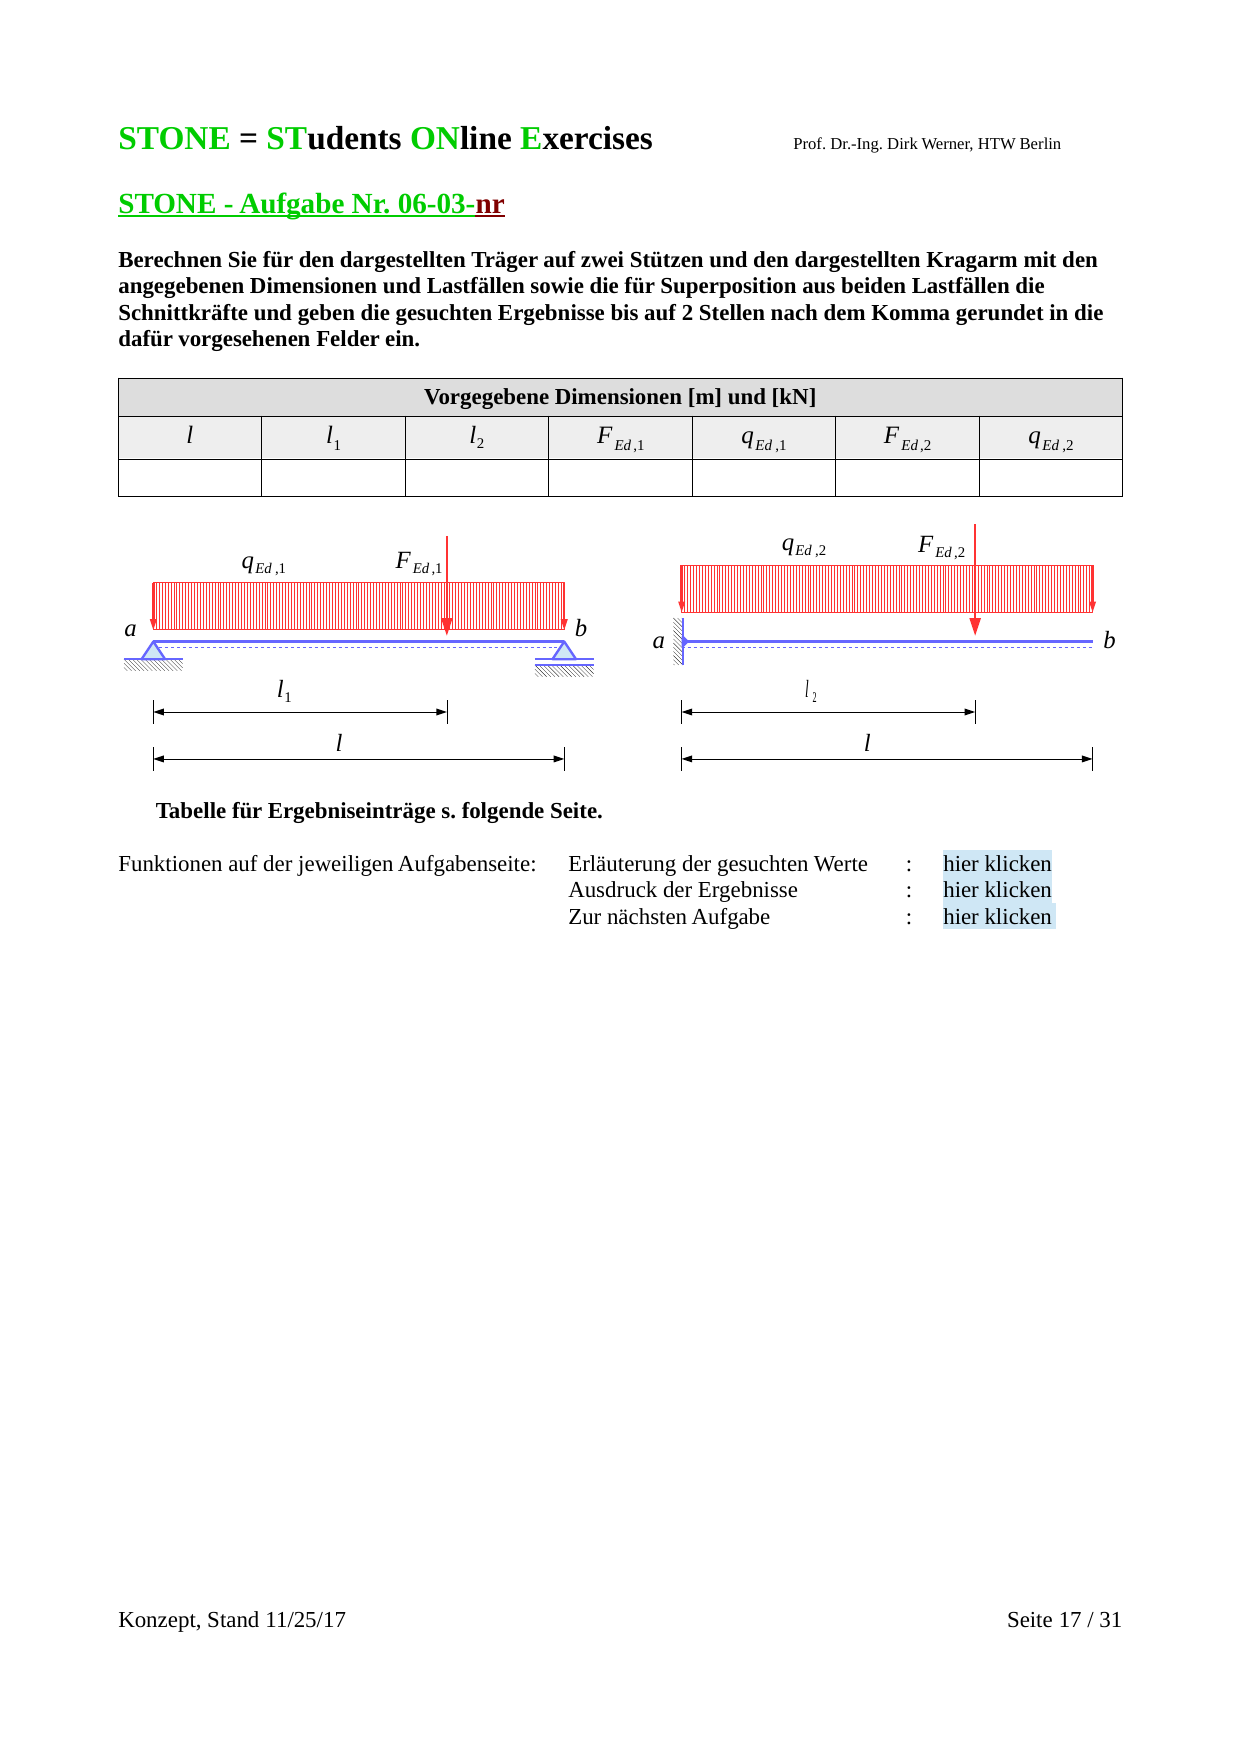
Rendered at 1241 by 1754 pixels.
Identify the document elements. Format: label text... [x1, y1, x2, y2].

table_cell [549, 460, 692, 496]
table_cell [980, 460, 1122, 496]
text Ausdruck der Ergebnisse : hier klicken [118, 876, 1122, 903]
table_cell [119, 417, 261, 458]
text Zur nächsten Aufgabe : hier klicken [118, 903, 1122, 929]
table_cell [836, 460, 979, 496]
table_cell [693, 417, 835, 458]
table_cell [693, 460, 835, 496]
table_header Vorgegebene Dimensionen [m] und [kN] [119, 379, 1122, 416]
text Tabelle für Ergebniseinträge s. folgende Seite. [118, 797, 1122, 824]
table_cell [262, 417, 405, 458]
table_cell [549, 417, 692, 458]
table_cell [406, 460, 548, 496]
table_cell [980, 417, 1122, 458]
table_cell [119, 460, 261, 496]
table_cell [262, 460, 405, 496]
table_cell [836, 417, 979, 458]
text Funktionen auf der jeweiligen Aufgabenseite: Erläuterung der gesuchten Werte : hier klicken [118, 850, 1122, 876]
table_cell [406, 417, 548, 458]
text STONE - Aufgabe Nr. 06-03-nr [118, 186, 1122, 219]
text Berechnen Sie für den dargestellten Träger auf zwei Stützen und den dargestellten Kragarm mit den angegebenen Dimensionen und Lastfällen sowie die für Superposition aus beiden Lastfällen die Schnittkräfte und geben die gesuchten Ergebnisse bis auf 2 Stellen nach dem Komma gerundet in die dafür vorgesehenen Felder ein. [118, 246, 1122, 351]
